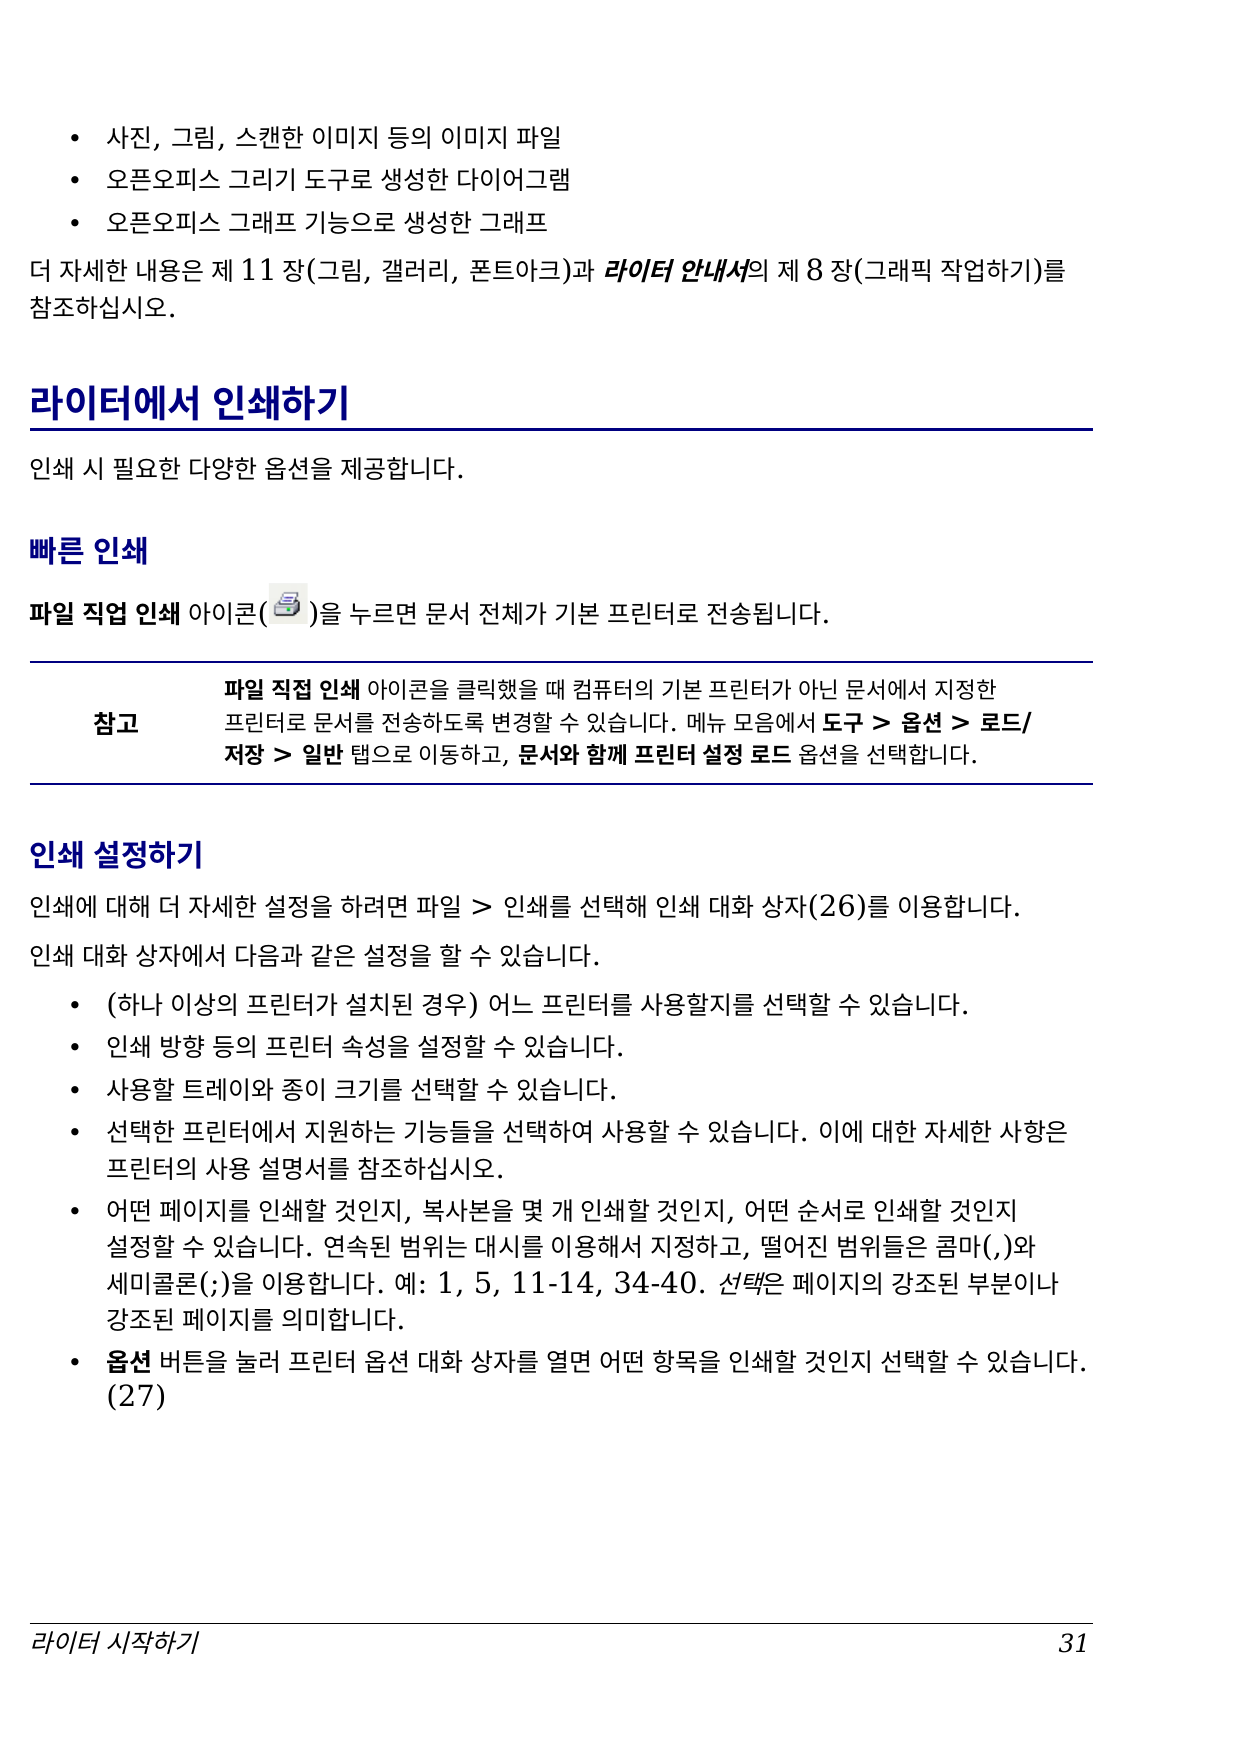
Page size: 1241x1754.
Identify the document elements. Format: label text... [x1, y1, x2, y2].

table_header 참고 [30, 663, 202, 783]
list 옵션 버튼을 눌러 프린터 옵션 대화 상자를 열면 어떤 항목을 인쇄할 것인지 선택할 수 있습니다.(그림 27) [67, 1343, 1093, 1413]
list 오픈오피스 그리기 도구로 생성한 다이어그램 [67, 161, 1093, 197]
list 사진, 그림, 스캔한 이미지 등의 이미지 파일 [67, 118, 1093, 154]
list 인쇄 방향 등의 프린터 속성을 설정할 수 있습니다. [67, 1028, 1093, 1064]
picture [268, 583, 308, 624]
text 더 자세한 내용은 제11장(그림, 갤러리, 폰트아크)과 라이터 안내서의 제8장(그래픽 작업하기)를 참조하십시오. [29, 252, 1093, 324]
text 인쇄 시 필요한 다양한 옵션을 제공합니다. [29, 449, 1093, 486]
subtitle 인쇄 설정하기 [29, 832, 1093, 875]
list 선택한 프린터에서 지원하는 기능들을 선택하여 사용할 수 있습니다. 이에 대한 자세한 사항은 프린터의 사용 설명서를 참조하십시오. [67, 1113, 1093, 1185]
text 파일 직업 인쇄 아이콘()을 누르면 문서 전체가 기본 프린터로 전송됩니다. [29, 583, 1093, 631]
text 인쇄 대화 상자에서 다음과 같은 설정을 할 수 있습니다. [29, 937, 1093, 973]
list 어떤 페이지를 인쇄할 것인지, 복사본을 몇 개 인쇄할 것인지, 어떤 순서로 인쇄할 것인지 설정할 수 있습니다. 연속된 범위는 대시를 이용해서 지정하고, 떨어진 범위들은 콤마(,)와 세미콜론(;)을 이용합니다. 예: 1, 5, 11-14, 34-40. 선택은 페이지의 강조된 부분이나 강조된 페이지를 의미합니다. [67, 1192, 1093, 1337]
table_header 파일 직접 인쇄 아이콘을 클릭했을 때 컴퓨터의 기본 프린터가 아닌 문서에서 지정한 프린터로 문서를 전송하도록 변경할 수 있습니다. 메뉴 모음에서 도구 > 옵션 > 로드/저장 > 일반 탭으로 이동하고, 문서와 함께 프린터 설정 로드 옵션을 선택합니다. [203, 663, 1093, 783]
list 오픈오피스 그래프 기능으로 생성한 그래프 [67, 203, 1093, 239]
subtitle 라이터에서 인쇄하기 [29, 374, 1093, 431]
list (하나 이상의 프린터가 설치된 경우) 어느 프린터를 사용할지를 선택할 수 있습니다. [67, 985, 1093, 1022]
text 인쇄에 대해 더 자세한 설정을 하려면 파일 > 인쇄를 선택해 인쇄 대화 상자(그림 26)를 이용합니다. [29, 888, 1093, 924]
list 사용할 트레이와 종이 크기를 선택할 수 있습니다. [67, 1070, 1093, 1107]
subtitle 빠른 인쇄 [29, 527, 1093, 571]
